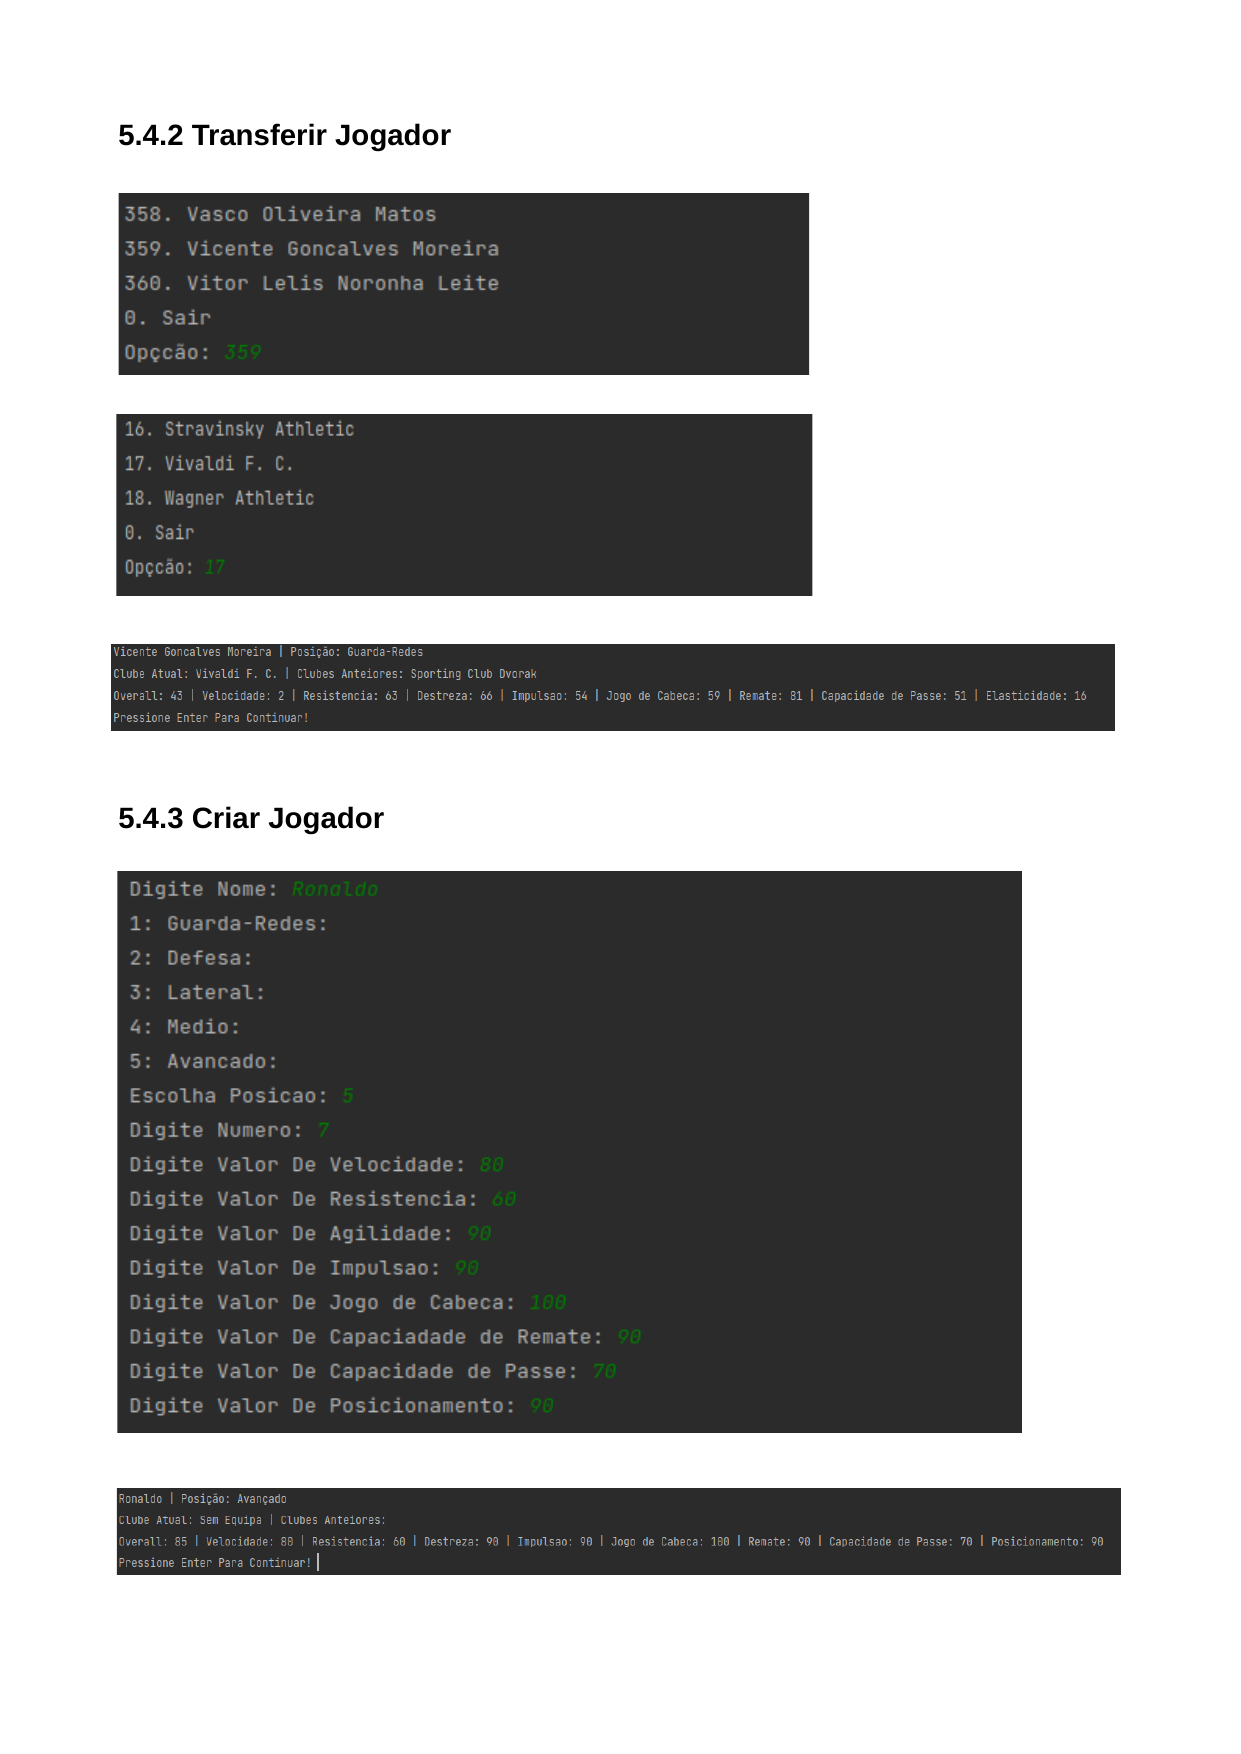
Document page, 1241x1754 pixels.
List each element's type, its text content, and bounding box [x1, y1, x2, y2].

picture [118, 193, 810, 375]
picture [116, 1488, 1121, 1575]
subtitle 5.4.2 Transferir Jogador [118, 118, 1122, 152]
picture [111, 644, 1115, 731]
subtitle 5.4.3 Criar Jogador [118, 801, 1122, 835]
picture [117, 871, 1022, 1433]
picture [116, 414, 813, 596]
